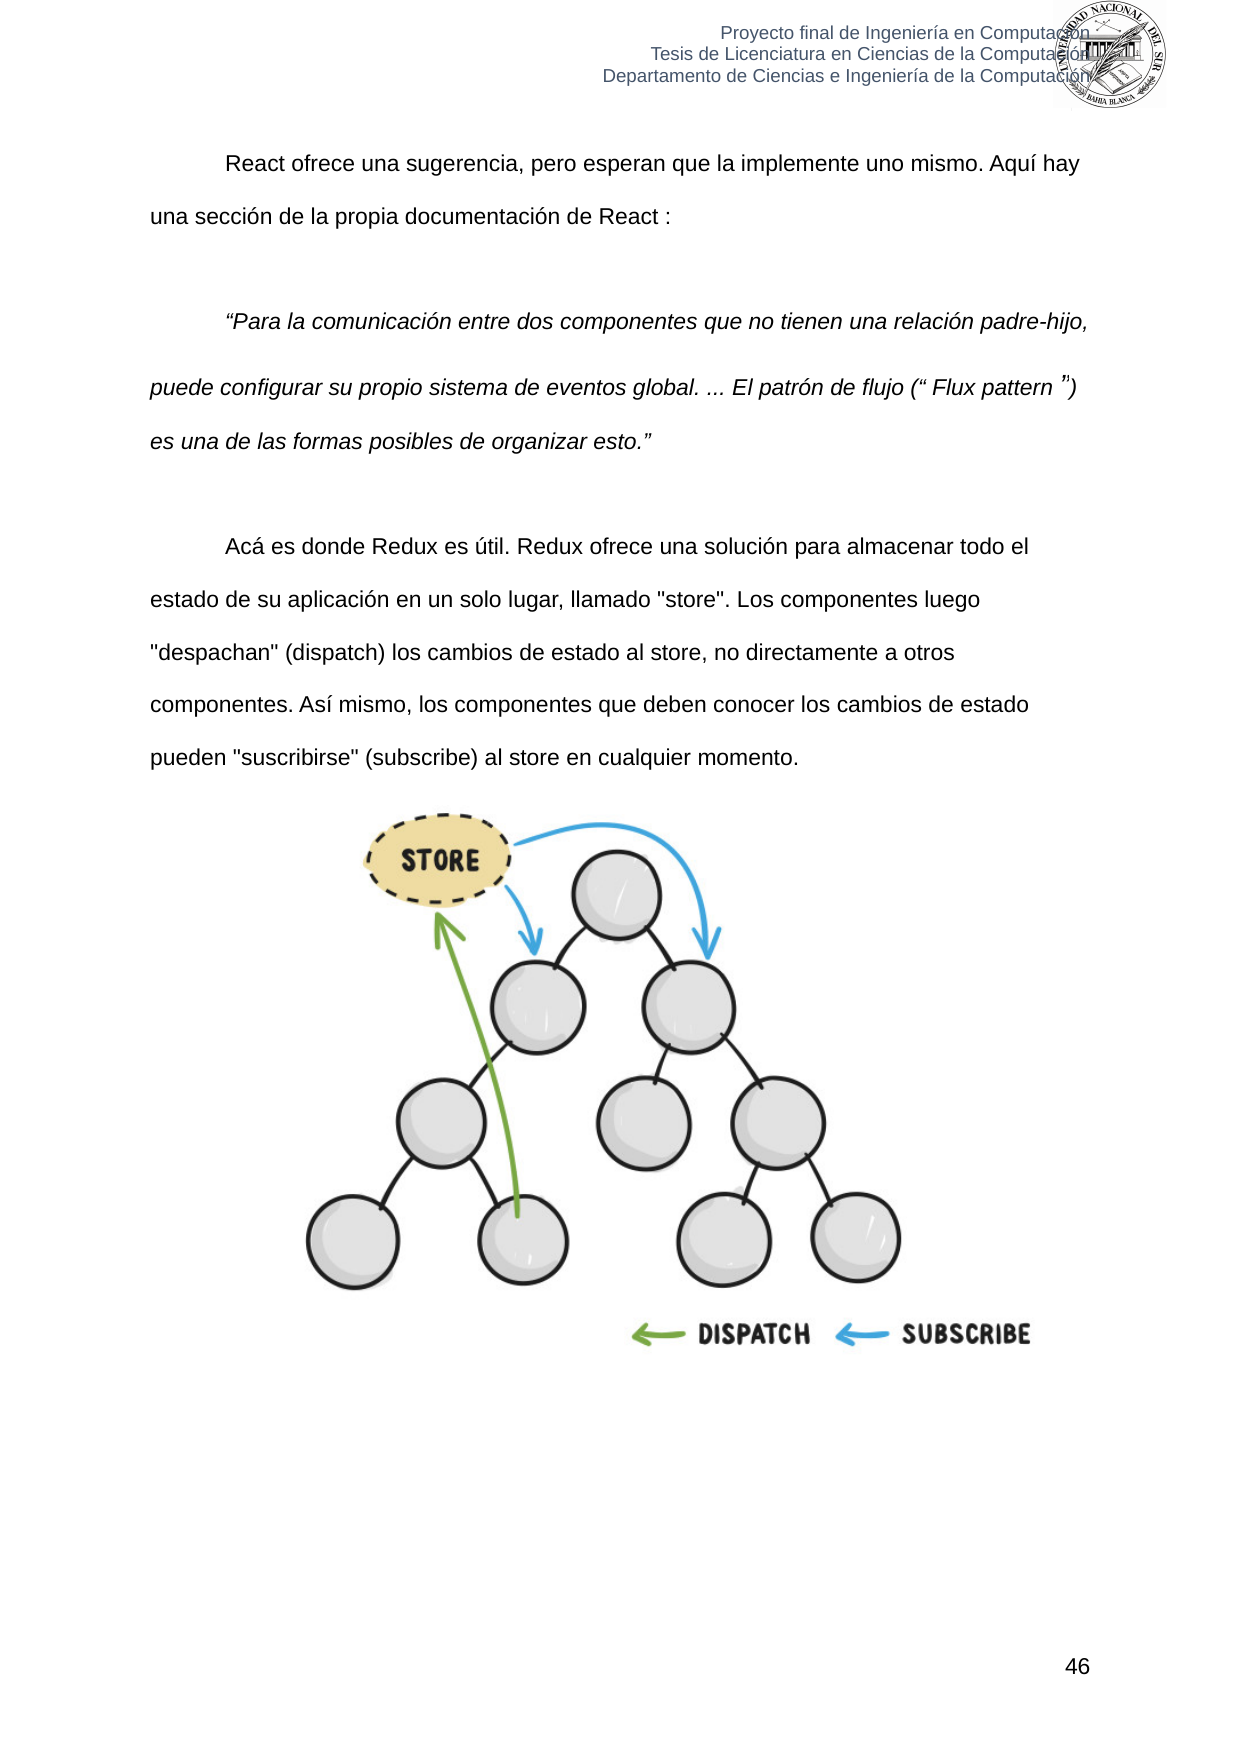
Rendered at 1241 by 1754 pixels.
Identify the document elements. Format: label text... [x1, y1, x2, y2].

picture [1053, 0, 1167, 108]
picture [150, 796, 1062, 1368]
text Acá es donde Redux es útil. Redux ofrece una solución para almacenar todo el estado de su aplicación en un solo lugar, llamado "store". Los componentes luego "despachan" (dispatch) los cambios de estado al store, no directamente a otros componentes. Así mismo, los componentes que deben conocer los cambios de estado pueden "suscribirse" (subscribe) al store en cualquier momento. [150, 533, 1090, 771]
text “Para la comunicación entre dos componentes que no tienen una relación padre-hijo, puede configurar su propio sistema de eventos global. ... El patrón de flujo (“ Flux pattern ”) es una de las formas posibles de organizar esto.” [150, 308, 1090, 454]
text React ofrece una sugerencia, pero esperan que la implemente uno mismo. Aquí hay una sección de la propia documentación de React : [150, 150, 1090, 229]
